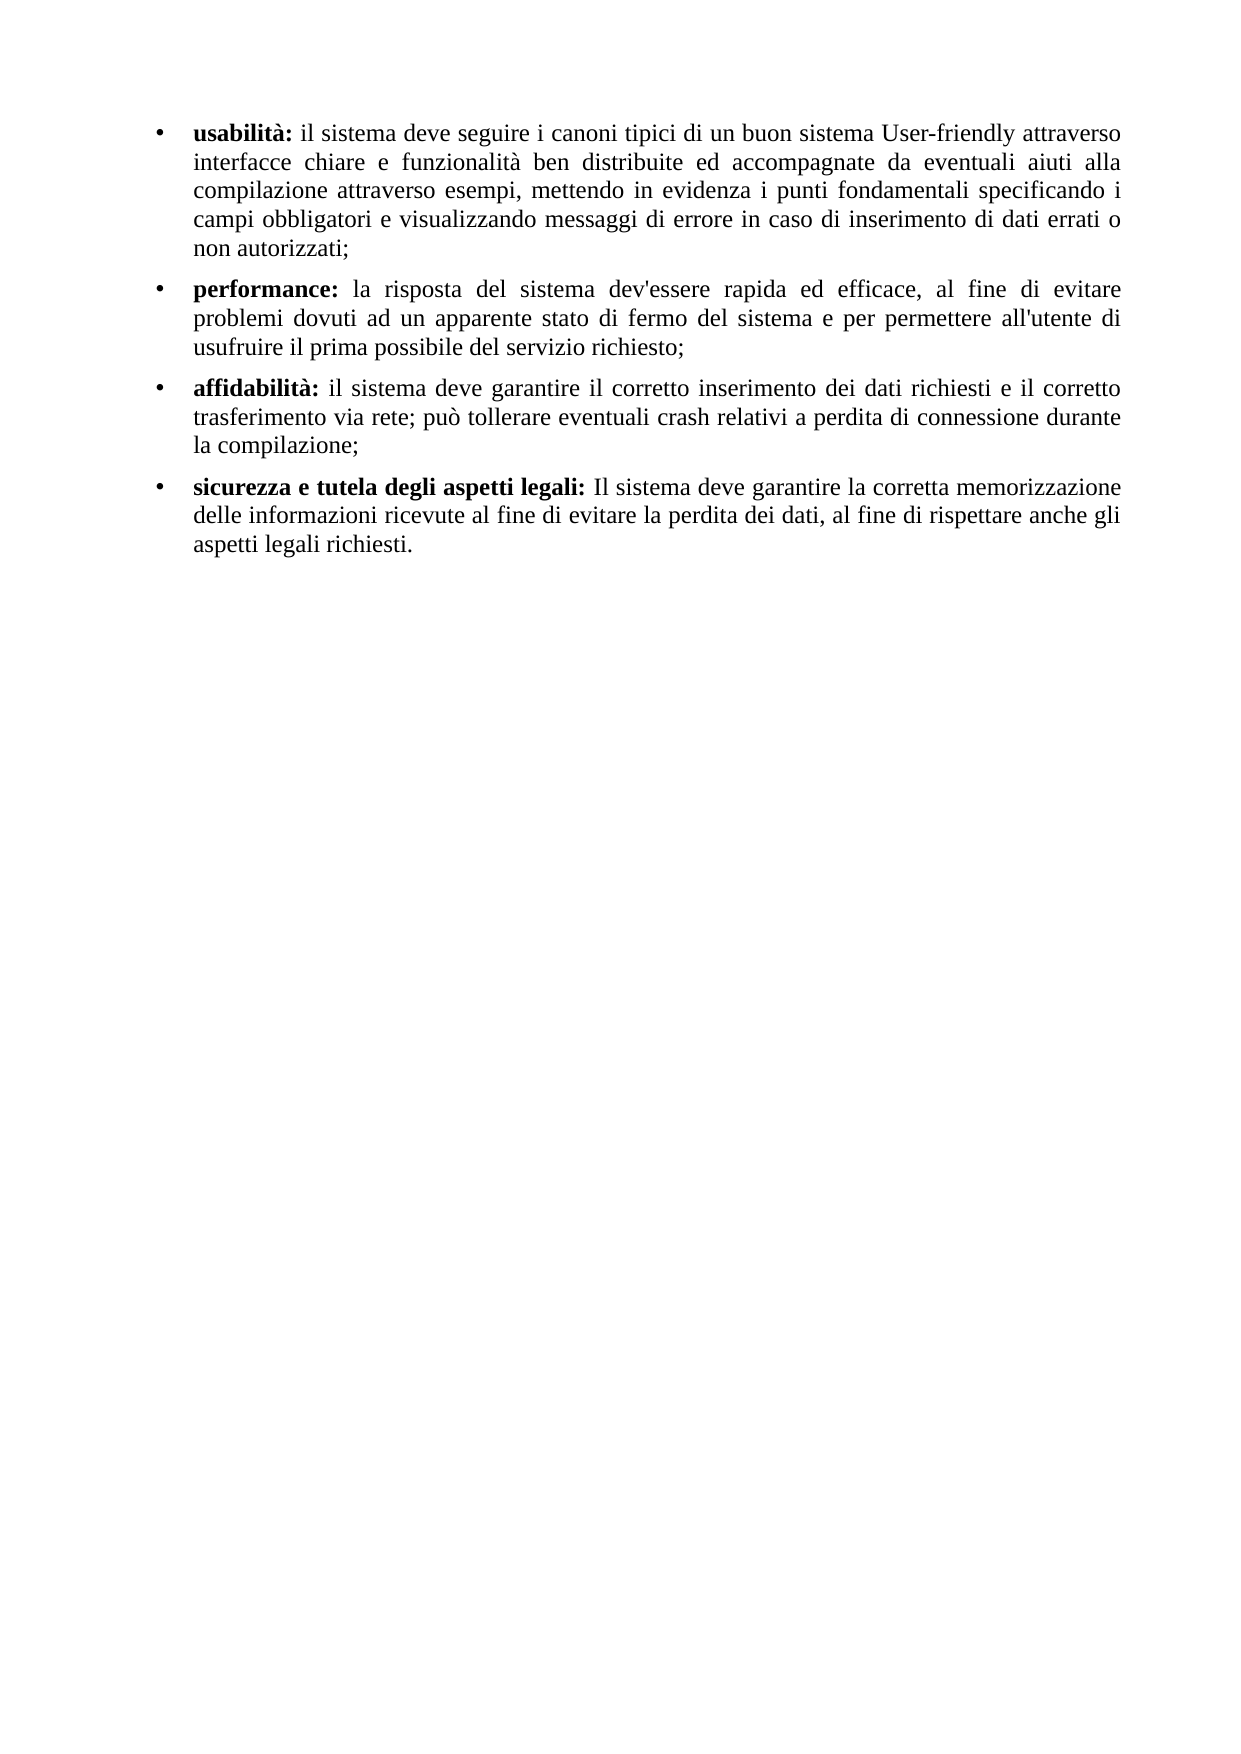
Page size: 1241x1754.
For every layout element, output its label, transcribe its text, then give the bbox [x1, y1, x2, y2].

list usabilità: il sistema deve seguire i canoni tipici di un buon sistema User-friendly attraverso interfacce chiare e funzionalità ben distribuite ed accompagnate da eventuali aiuti alla compilazione attraverso esempi, mettendo in evidenza i punti fondamentali specificando i campi obbligatori e visualizzando messaggi di errore in caso di inserimento di dati errati o non autorizzati; [156, 118, 1122, 262]
list sicurezza e tutela degli aspetti legali: Il sistema deve garantire la corretta memorizzazione delle informazioni ricevute al fine di evitare la perdita dei dati, al fine di rispettare anche gli aspetti legali richiesti. [156, 472, 1122, 558]
list affidabilità: il sistema deve garantire il corretto inserimento dei dati richiesti e il corretto trasferimento via rete; può tollerare eventuali crash relativi a perdita di connessione durante la compilazione; [156, 373, 1122, 459]
list performance: la risposta del sistema dev'essere rapida ed efficace, al fine di evitare problemi dovuti ad un apparente stato di fermo del sistema e per permettere all'utente di usufruire il prima possibile del servizio richiesto; [156, 274, 1122, 361]
